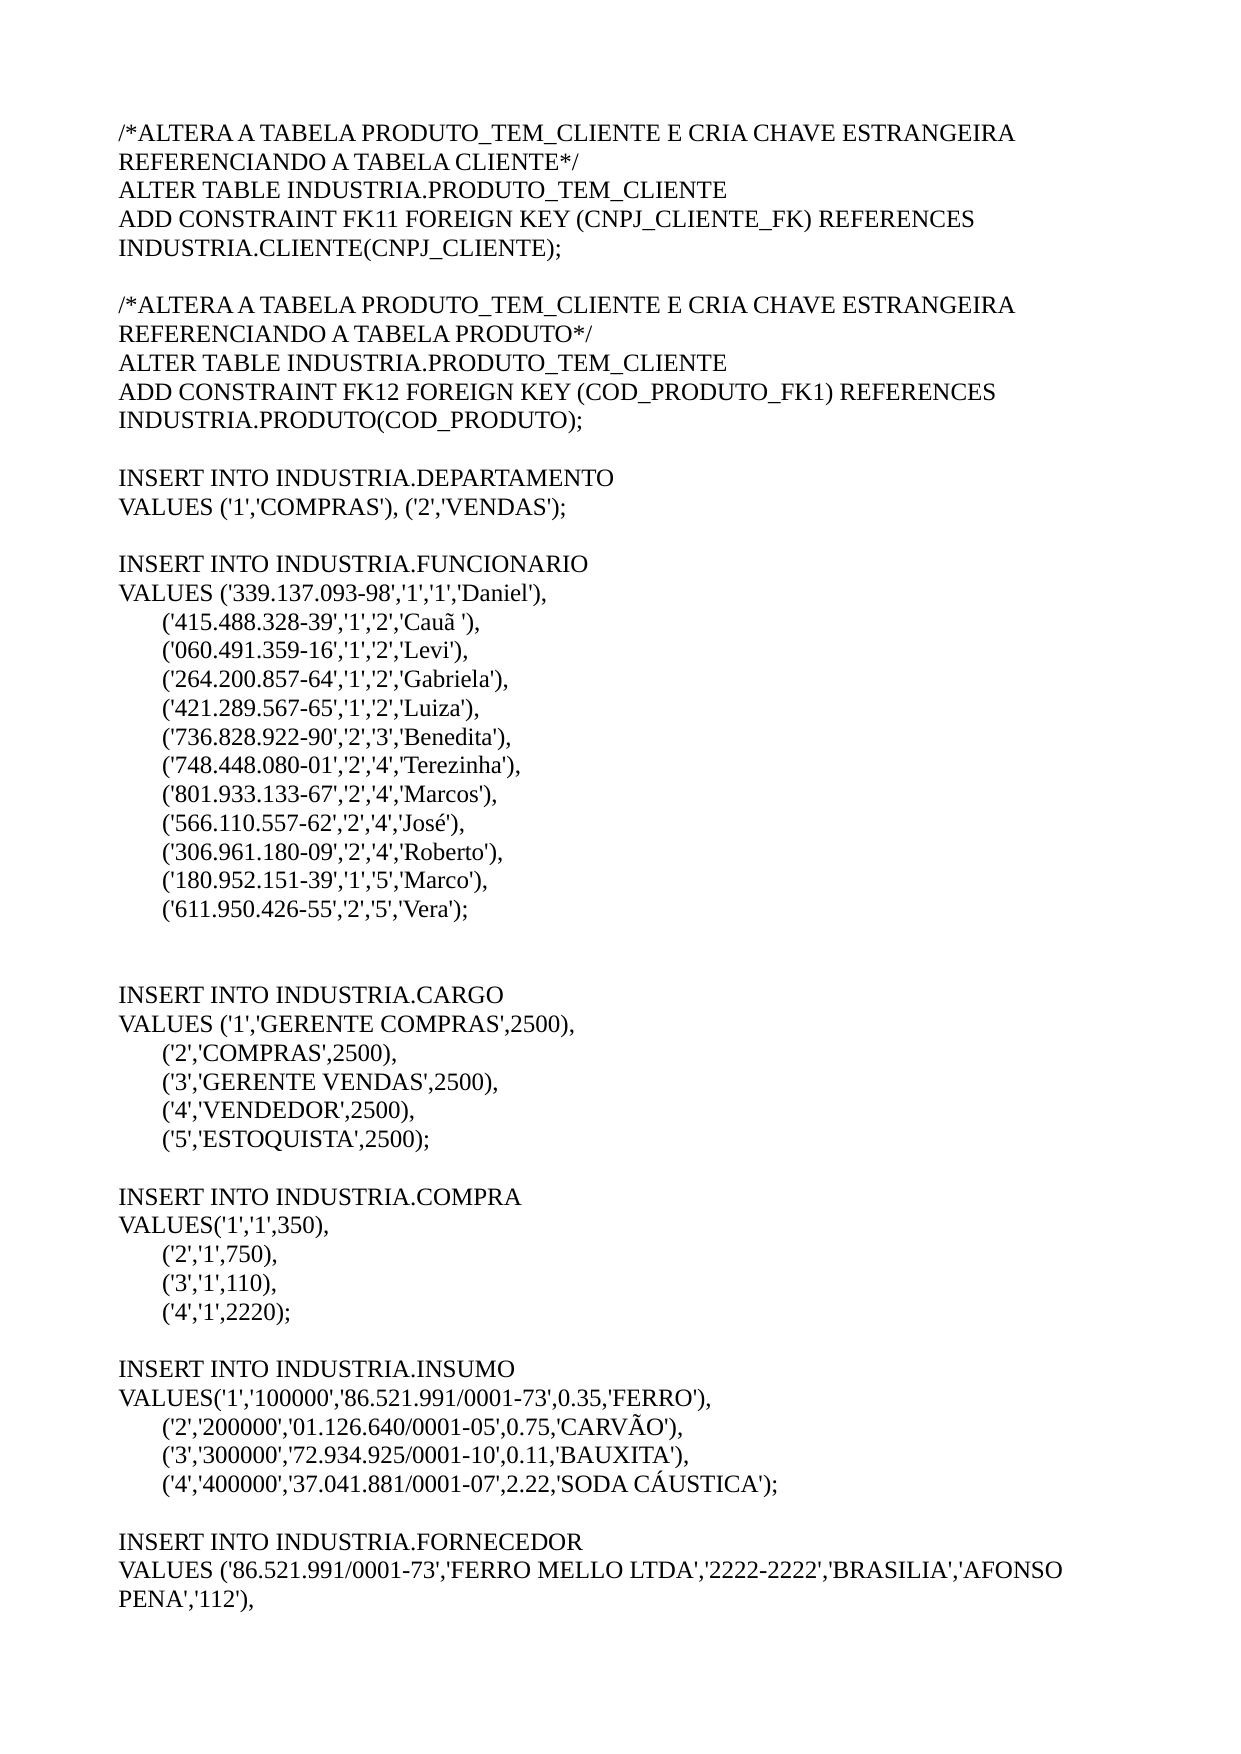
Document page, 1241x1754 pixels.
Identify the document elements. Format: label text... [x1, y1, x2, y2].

text ('415.488.328-39','1','2','Cauã '), [118, 607, 1122, 636]
text INSERT INTO INDUSTRIA.CARGO [118, 981, 1122, 1009]
text VALUES ('1','GERENTE COMPRAS',2500), [118, 1009, 1122, 1038]
text /*ALTERA A TABELA PRODUTO_TEM_CLIENTE E CRIA CHAVE ESTRANGEIRA REFERENCIANDO A TABELA CLIENTE*/ [118, 118, 1122, 176]
text ALTER TABLE INDUSTRIA.PRODUTO_TEM_CLIENTE [118, 348, 1122, 377]
text ('306.961.180-09','2','4','Roberto'), [118, 837, 1122, 866]
text INSERT INTO INDUSTRIA.FORNECEDOR [118, 1527, 1122, 1556]
text INSERT INTO INDUSTRIA.FUNCIONARIO [118, 549, 1122, 578]
text INSERT INTO INDUSTRIA.COMPRA [118, 1182, 1122, 1211]
text ('801.933.133-67','2','4','Marcos'), [118, 779, 1122, 808]
text VALUES ('1','COMPRAS'), ('2','VENDAS'); [118, 492, 1122, 521]
text ('3','300000','72.934.925/0001-10',0.11,'BAUXITA'), [118, 1441, 1122, 1469]
text VALUES('1','1',350), [118, 1211, 1122, 1239]
text ADD CONSTRAINT FK12 FOREIGN KEY (COD_PRODUTO_FK1) REFERENCES INDUSTRIA.PRODUTO(COD_PRODUTO); [118, 377, 1122, 434]
text ('4','1',2220); [118, 1297, 1122, 1326]
text ('421.289.567-65','1','2','Luiza'), [118, 693, 1122, 722]
text ADD CONSTRAINT FK11 FOREIGN KEY (CNPJ_CLIENTE_FK) REFERENCES INDUSTRIA.CLIENTE(CNPJ_CLIENTE); [118, 204, 1122, 262]
text ('2','COMPRAS',2500), [118, 1038, 1122, 1067]
text VALUES('1','100000','86.521.991/0001-73',0.35,'FERRO'), [118, 1383, 1122, 1412]
text INSERT INTO INDUSTRIA.INSUMO [118, 1354, 1122, 1383]
text ('3','GERENTE VENDAS',2500), [118, 1067, 1122, 1096]
text ('060.491.359-16','1','2','Levi'), [118, 636, 1122, 664]
text ('180.952.151-39','1','5','Marco'), [118, 866, 1122, 894]
text ('5','ESTOQUISTA',2500); [118, 1124, 1122, 1153]
text ('611.950.426-55','2','5','Vera'); [118, 894, 1122, 923]
text INSERT INTO INDUSTRIA.DEPARTAMENTO [118, 463, 1122, 492]
text ('566.110.557-62','2','4','José'), [118, 808, 1122, 837]
text VALUES ('339.137.093-98','1','1','Daniel'), [118, 578, 1122, 607]
text ('736.828.922-90','2','3','Benedita'), [118, 722, 1122, 751]
text ('2','1',750), [118, 1239, 1122, 1268]
text ('2','200000','01.126.640/0001-05',0.75,'CARVÃO'), [118, 1412, 1122, 1441]
text VALUES ('86.521.991/0001-73','FERRO MELLO LTDA','2222-2222','BRASILIA','AFONSO PENA','112'), [118, 1556, 1122, 1613]
text /*ALTERA A TABELA PRODUTO_TEM_CLIENTE E CRIA CHAVE ESTRANGEIRA REFERENCIANDO A TABELA PRODUTO*/ [118, 291, 1122, 348]
text ALTER TABLE INDUSTRIA.PRODUTO_TEM_CLIENTE [118, 176, 1122, 204]
text ('748.448.080-01','2','4','Terezinha'), [118, 751, 1122, 779]
text ('264.200.857-64','1','2','Gabriela'), [118, 664, 1122, 693]
text ('4','VENDEDOR',2500), [118, 1096, 1122, 1124]
text ('4','400000','37.041.881/0001-07',2.22,'SODA CÁUSTICA'); [118, 1469, 1122, 1498]
text ('3','1',110), [118, 1268, 1122, 1297]
